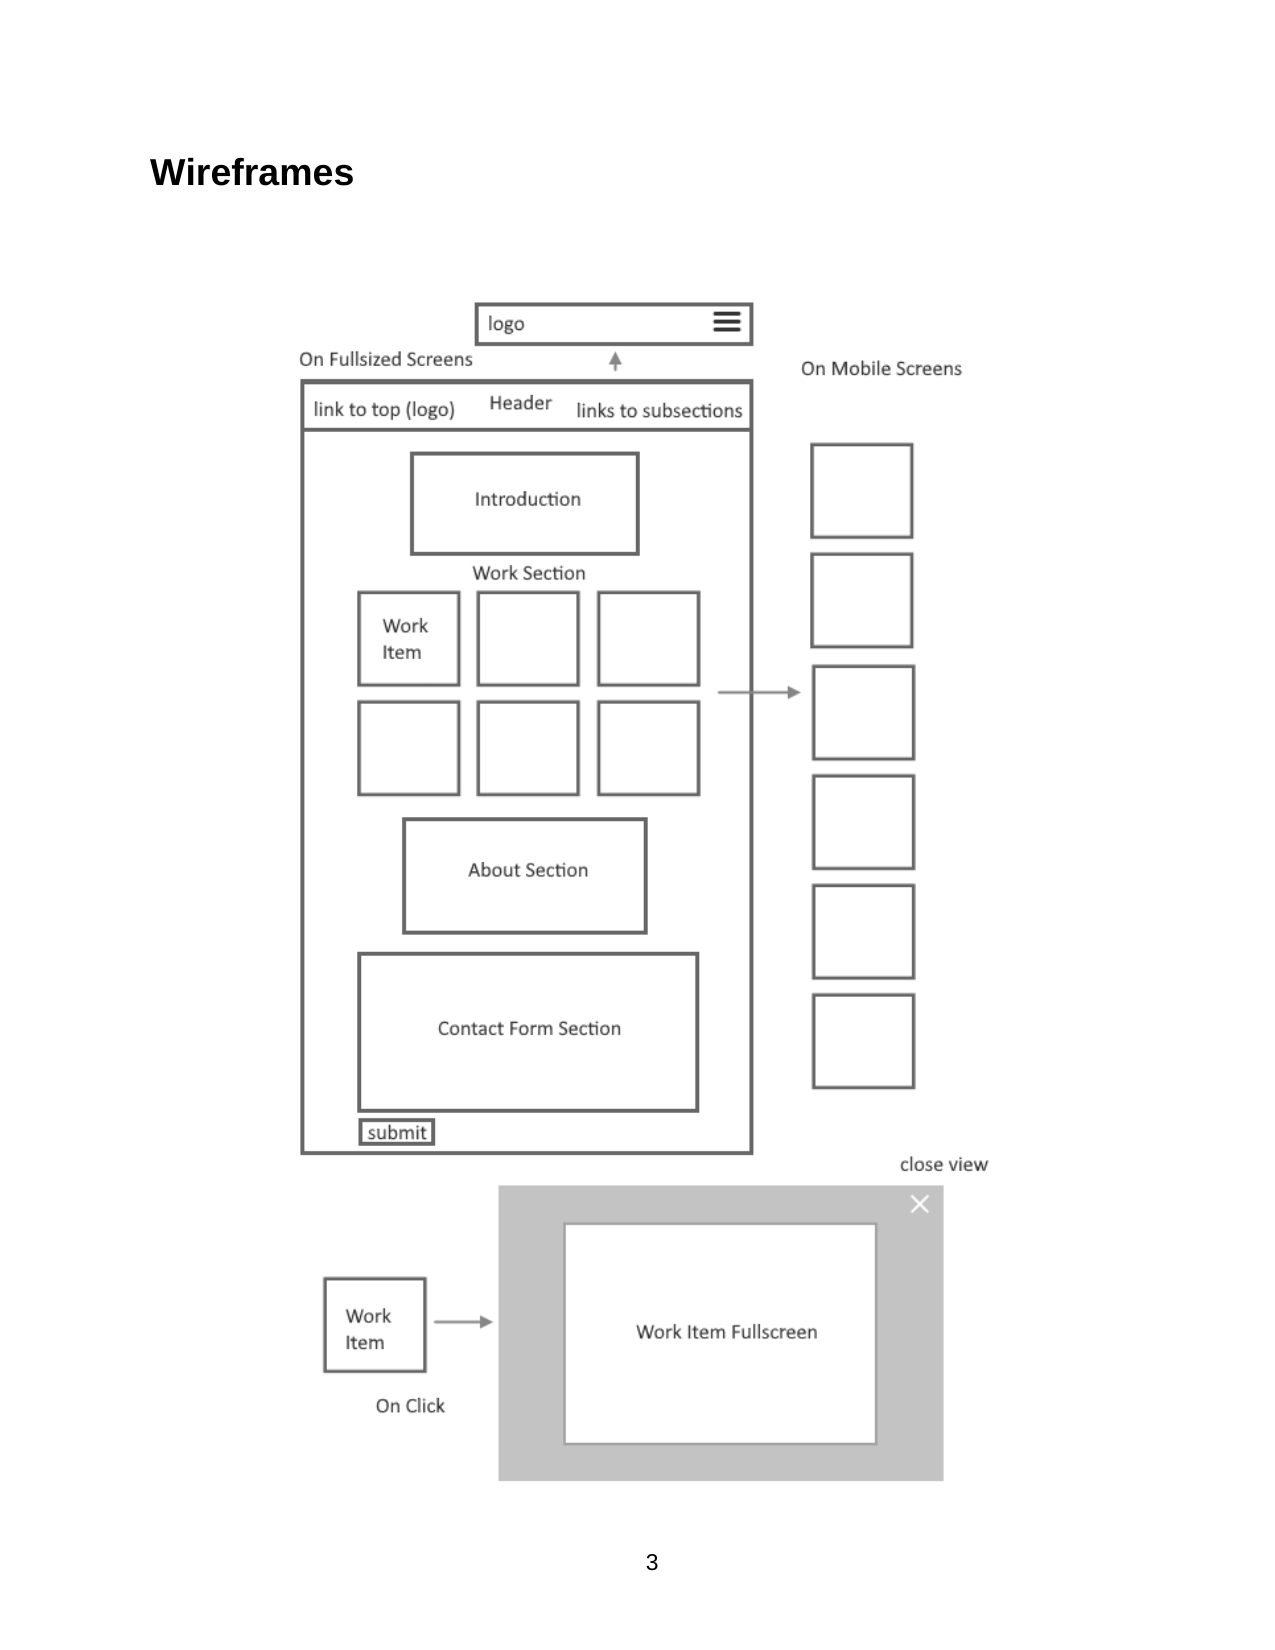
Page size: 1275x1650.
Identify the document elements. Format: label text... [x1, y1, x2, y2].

text Wireframes [150, 150, 1125, 193]
picture [150, 234, 1125, 1534]
